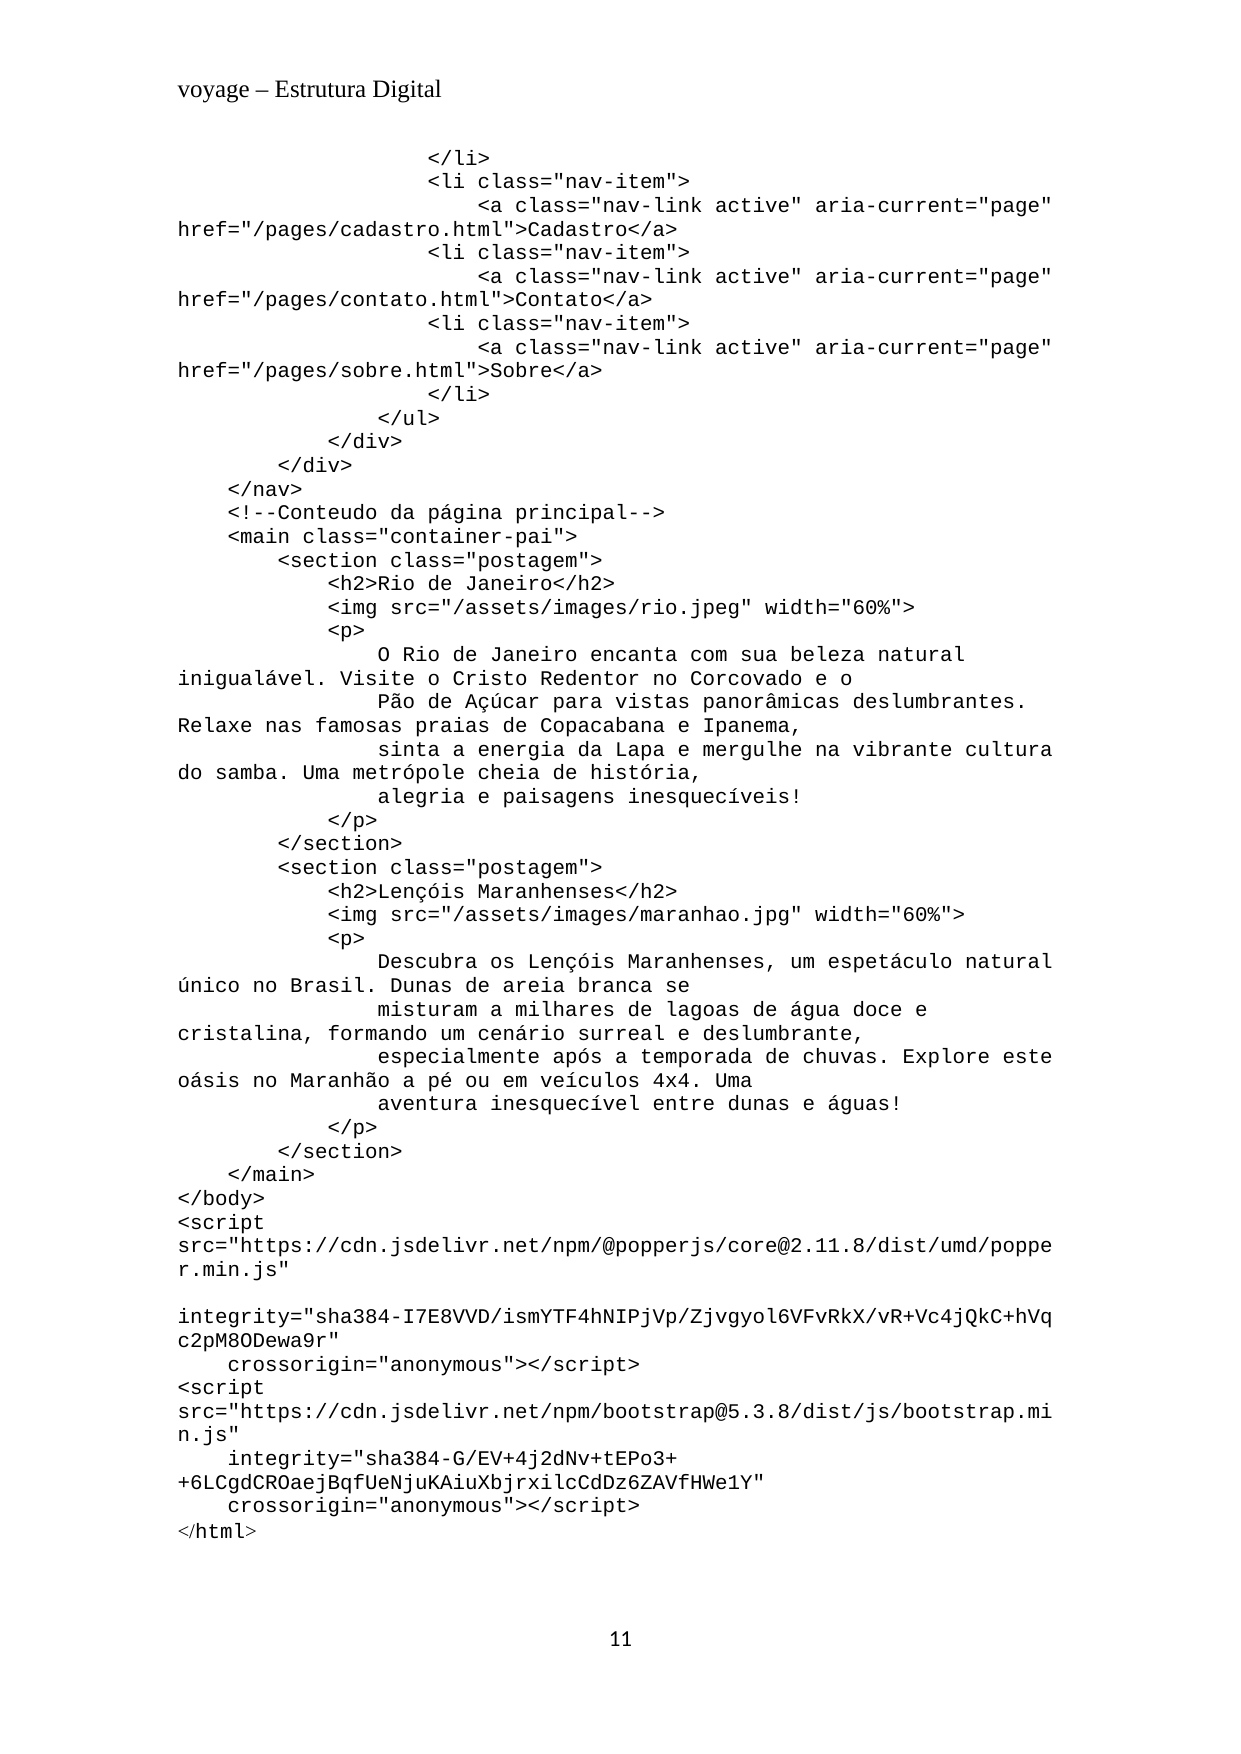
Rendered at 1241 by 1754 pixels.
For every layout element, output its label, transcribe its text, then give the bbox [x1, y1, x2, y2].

text </div> [177, 455, 1063, 479]
text <img src="/assets/images/rio.jpeg" width="60%"> [177, 597, 1063, 621]
text O Rio de Janeiro encanta com sua beleza natural inigualável. Visite o Cristo Redentor no Corcovado e o [177, 644, 1063, 691]
text <p> [177, 928, 1063, 952]
text <main class="container-pai"> [177, 526, 1063, 549]
text <section class="postagem"> [177, 549, 1063, 573]
text </ul> [177, 408, 1063, 431]
text crossorigin="anonymous"></script> [177, 1495, 1063, 1519]
text integrity="sha384-I7E8VVD/ismYTF4hNIPjVp/Zjvgyol6VFvRkX/vR+Vc4jQkC+hVqc2pM8ODewa9r" [177, 1283, 1063, 1353]
text <!--Conteudo da página principal--> [177, 502, 1063, 526]
text <li class="nav-item"> [177, 242, 1063, 266]
text <section class="postagem"> [177, 857, 1063, 881]
text <a class="nav-link active" aria-current="page" href="/pages/sobre.html">Sobre</a> [177, 337, 1063, 384]
text </p> [177, 1117, 1063, 1141]
text <script src="https://cdn.jsdelivr.net/npm/bootstrap@5.3.8/dist/js/bootstrap.min.js" [177, 1377, 1063, 1448]
text </section> [177, 833, 1063, 857]
text integrity="sha384-G/EV+4j2dNv+tEPo3++6LCgdCROaejBqfUeNjuKAiuXbjrxilcCdDz6ZAVfHWe1Y" [177, 1448, 1063, 1495]
text <img src="/assets/images/maranhao.jpg" width="60%"> [177, 904, 1063, 928]
text </nav> [177, 479, 1063, 502]
text misturam a milhares de lagoas de água doce e cristalina, formando um cenário surreal e deslumbrante, [177, 999, 1063, 1046]
text <h2>Lençóis Maranhenses</h2> [177, 881, 1063, 904]
text </main> [177, 1164, 1063, 1188]
text <script src="https://cdn.jsdelivr.net/npm/@popperjs/core@2.11.8/dist/umd/popper.min.js" [177, 1212, 1063, 1283]
text Descubra os Lençóis Maranhenses, um espetáculo natural único no Brasil. Dunas de areia branca se [177, 952, 1063, 999]
text </li> [177, 384, 1063, 408]
text </html> [177, 1519, 1063, 1545]
text </p> [177, 810, 1063, 833]
text </li> [177, 148, 1063, 171]
text Pão de Açúcar para vistas panorâmicas deslumbrantes. Relaxe nas famosas praias de Copacabana e Ipanema, [177, 691, 1063, 739]
text <h2>Rio de Janeiro</h2> [177, 573, 1063, 597]
text </body> [177, 1188, 1063, 1212]
text </div> [177, 431, 1063, 455]
text </section> [177, 1141, 1063, 1164]
text <li class="nav-item"> [177, 313, 1063, 337]
text <a class="nav-link active" aria-current="page" href="/pages/contato.html">Contato</a> [177, 266, 1063, 313]
text sinta a energia da Lapa e mergulhe na vibrante cultura do samba. Uma metrópole cheia de história, [177, 739, 1063, 786]
text crossorigin="anonymous"></script> [177, 1353, 1063, 1377]
text <li class="nav-item"> [177, 171, 1063, 195]
text especialmente após a temporada de chuvas. Explore este oásis no Maranhão a pé ou em veículos 4x4. Uma [177, 1046, 1063, 1093]
text aventura inesquecível entre dunas e águas! [177, 1093, 1063, 1117]
text alegria e paisagens inesquecíveis! [177, 786, 1063, 810]
text <p> [177, 621, 1063, 644]
text <a class="nav-link active" aria-current="page" href="/pages/cadastro.html">Cadastro</a> [177, 195, 1063, 242]
